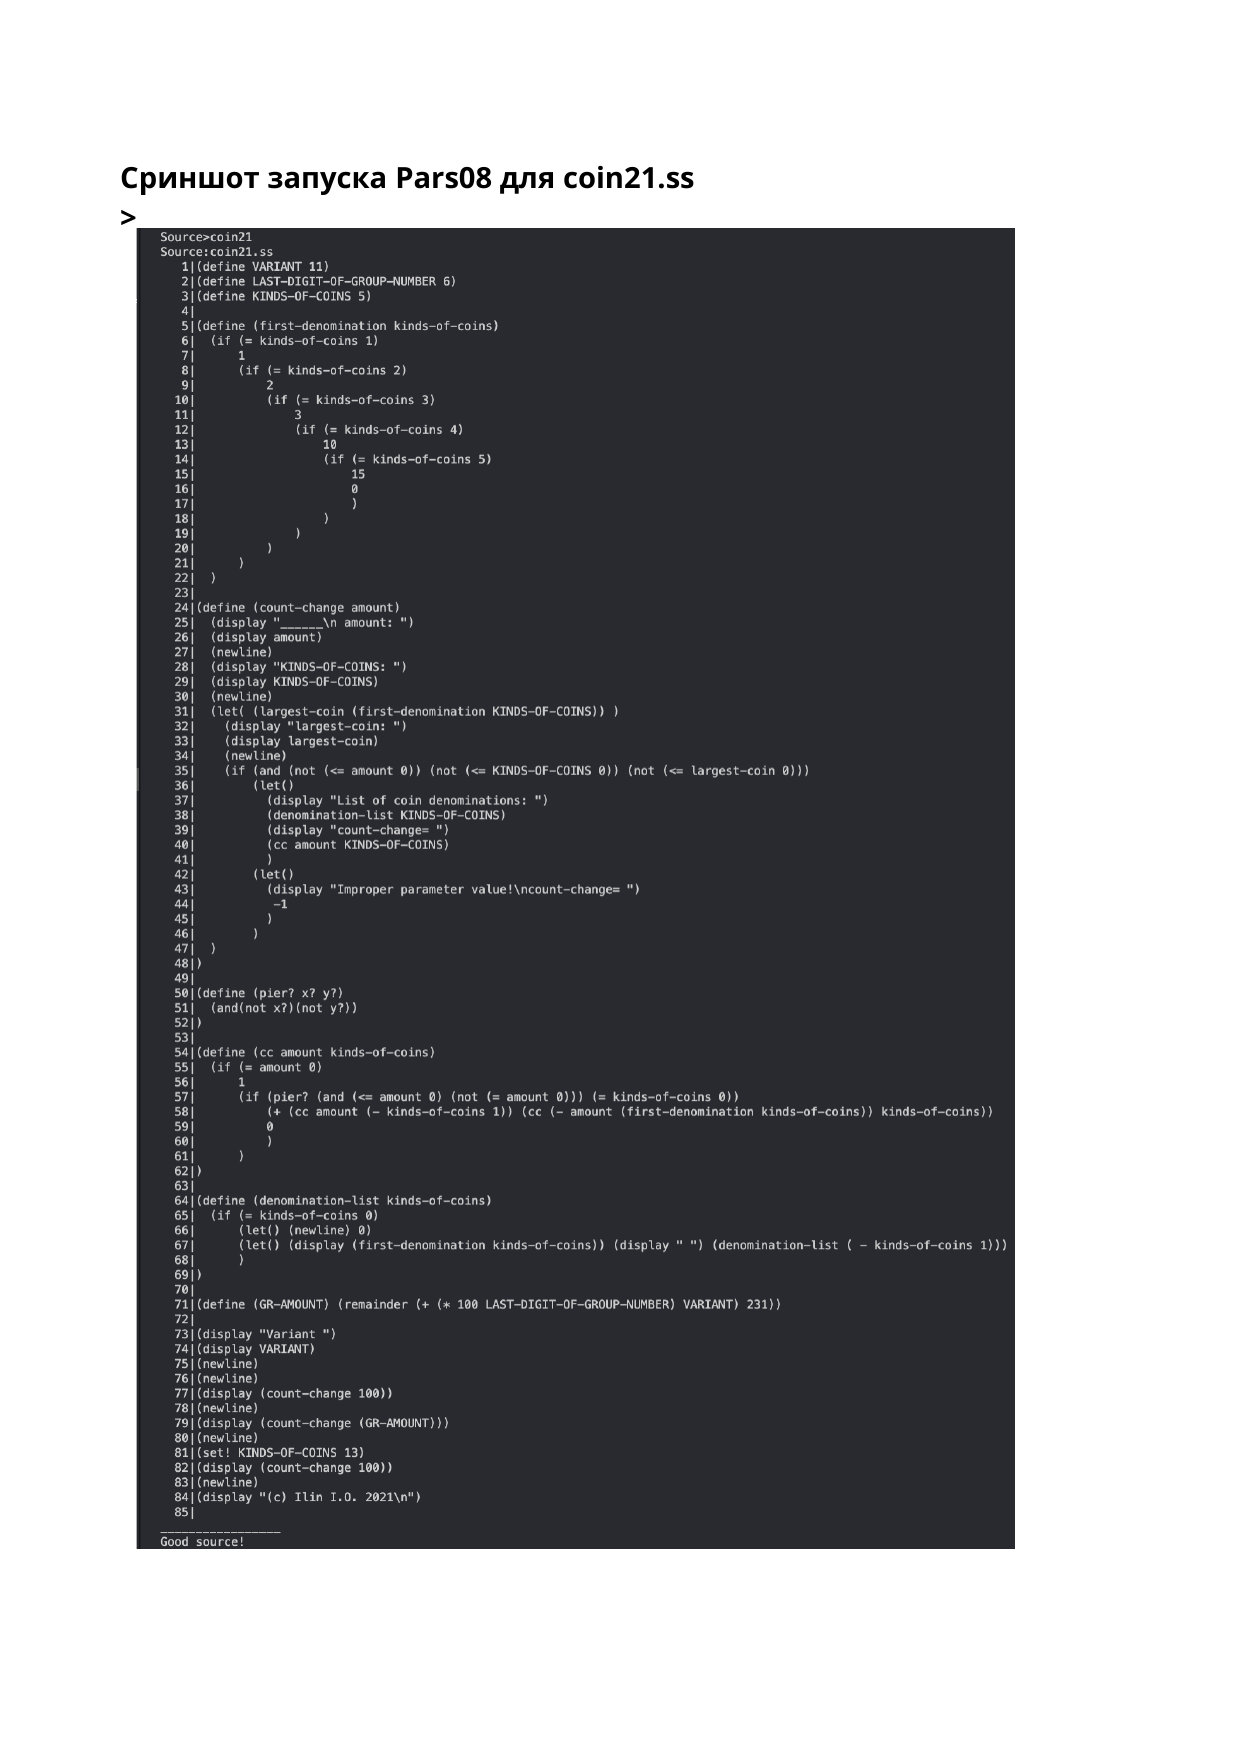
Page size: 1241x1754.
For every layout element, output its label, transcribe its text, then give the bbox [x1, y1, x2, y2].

text Сриншот запуска Pars08 для coin21.ss [120, 158, 1120, 197]
text > [120, 197, 1120, 1548]
